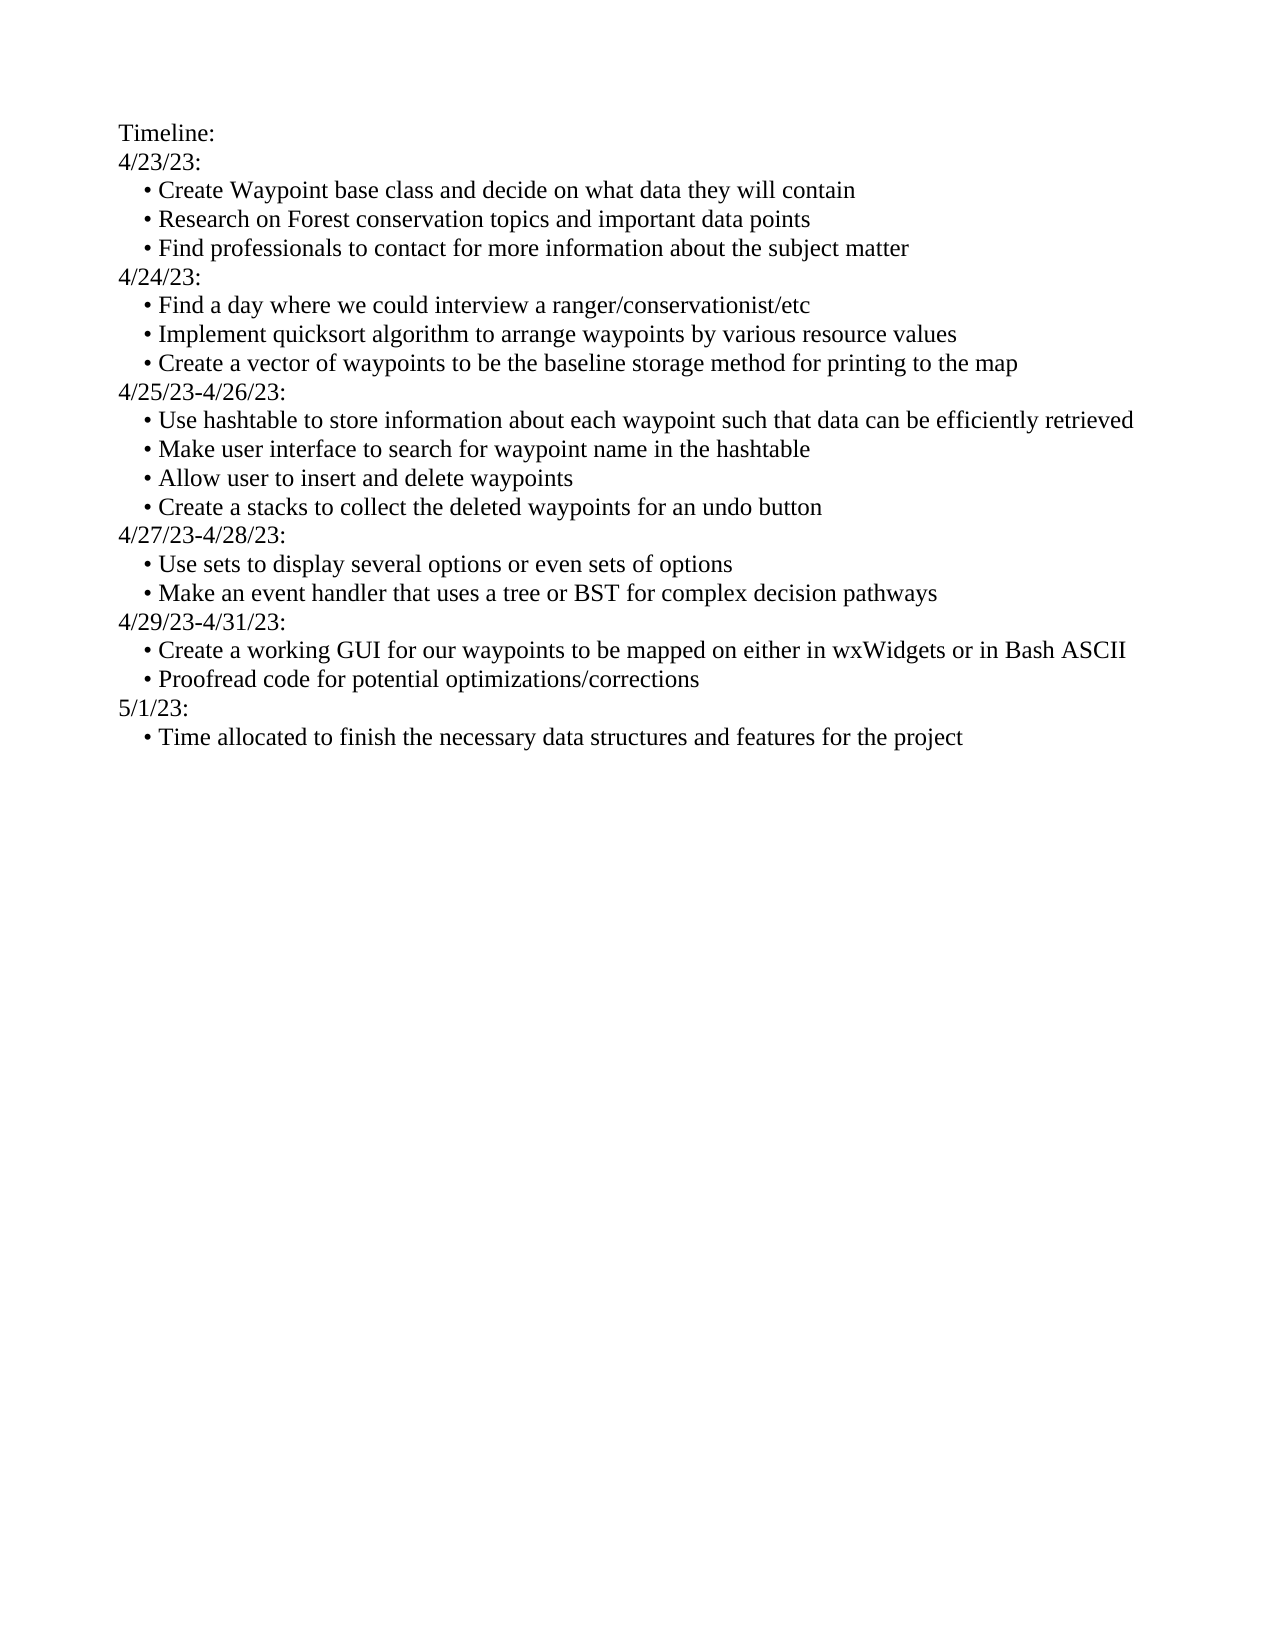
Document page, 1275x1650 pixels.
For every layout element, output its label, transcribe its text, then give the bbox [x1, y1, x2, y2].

text • Make an event handler that uses a tree or BST for complex decision pathways [118, 578, 1157, 607]
text • Create a working GUI for our waypoints to be mapped on either in wxWidgets or in Bash ASCII [118, 636, 1157, 664]
text • Create Waypoint base class and decide on what data they will contain [118, 176, 1157, 204]
text • Create a vector of waypoints to be the baseline storage method for printing to the map [118, 348, 1157, 377]
text • Find professionals to contact for more information about the subject matter [118, 233, 1157, 262]
text • Find a day where we could interview a ranger/conservationist/etc [118, 291, 1157, 319]
text • Make user interface to search for waypoint name in the hashtable [118, 434, 1157, 463]
text • Create a stacks to collect the deleted waypoints for an undo button [118, 492, 1157, 521]
text • Use hashtable to store information about each waypoint such that data can be efficiently retrieved [118, 406, 1157, 434]
text 4/29/23-4/31/23: [118, 607, 1157, 636]
text 4/24/23: [118, 262, 1157, 291]
text 4/23/23: [118, 147, 1157, 176]
text Timeline: [118, 118, 1157, 147]
text • Proofread code for potential optimizations/corrections [118, 664, 1157, 693]
text 4/27/23-4/28/23: [118, 521, 1157, 549]
text • Use sets to display several options or even sets of options [118, 549, 1157, 578]
text • Time allocated to finish the necessary data structures and features for the project [118, 722, 1157, 751]
text • Research on Forest conservation topics and important data points [118, 204, 1157, 233]
text • Allow user to insert and delete waypoints [118, 463, 1157, 492]
text 5/1/23: [118, 693, 1157, 722]
text • Implement quicksort algorithm to arrange waypoints by various resource values [118, 319, 1157, 348]
text 4/25/23-4/26/23: [118, 377, 1157, 406]
